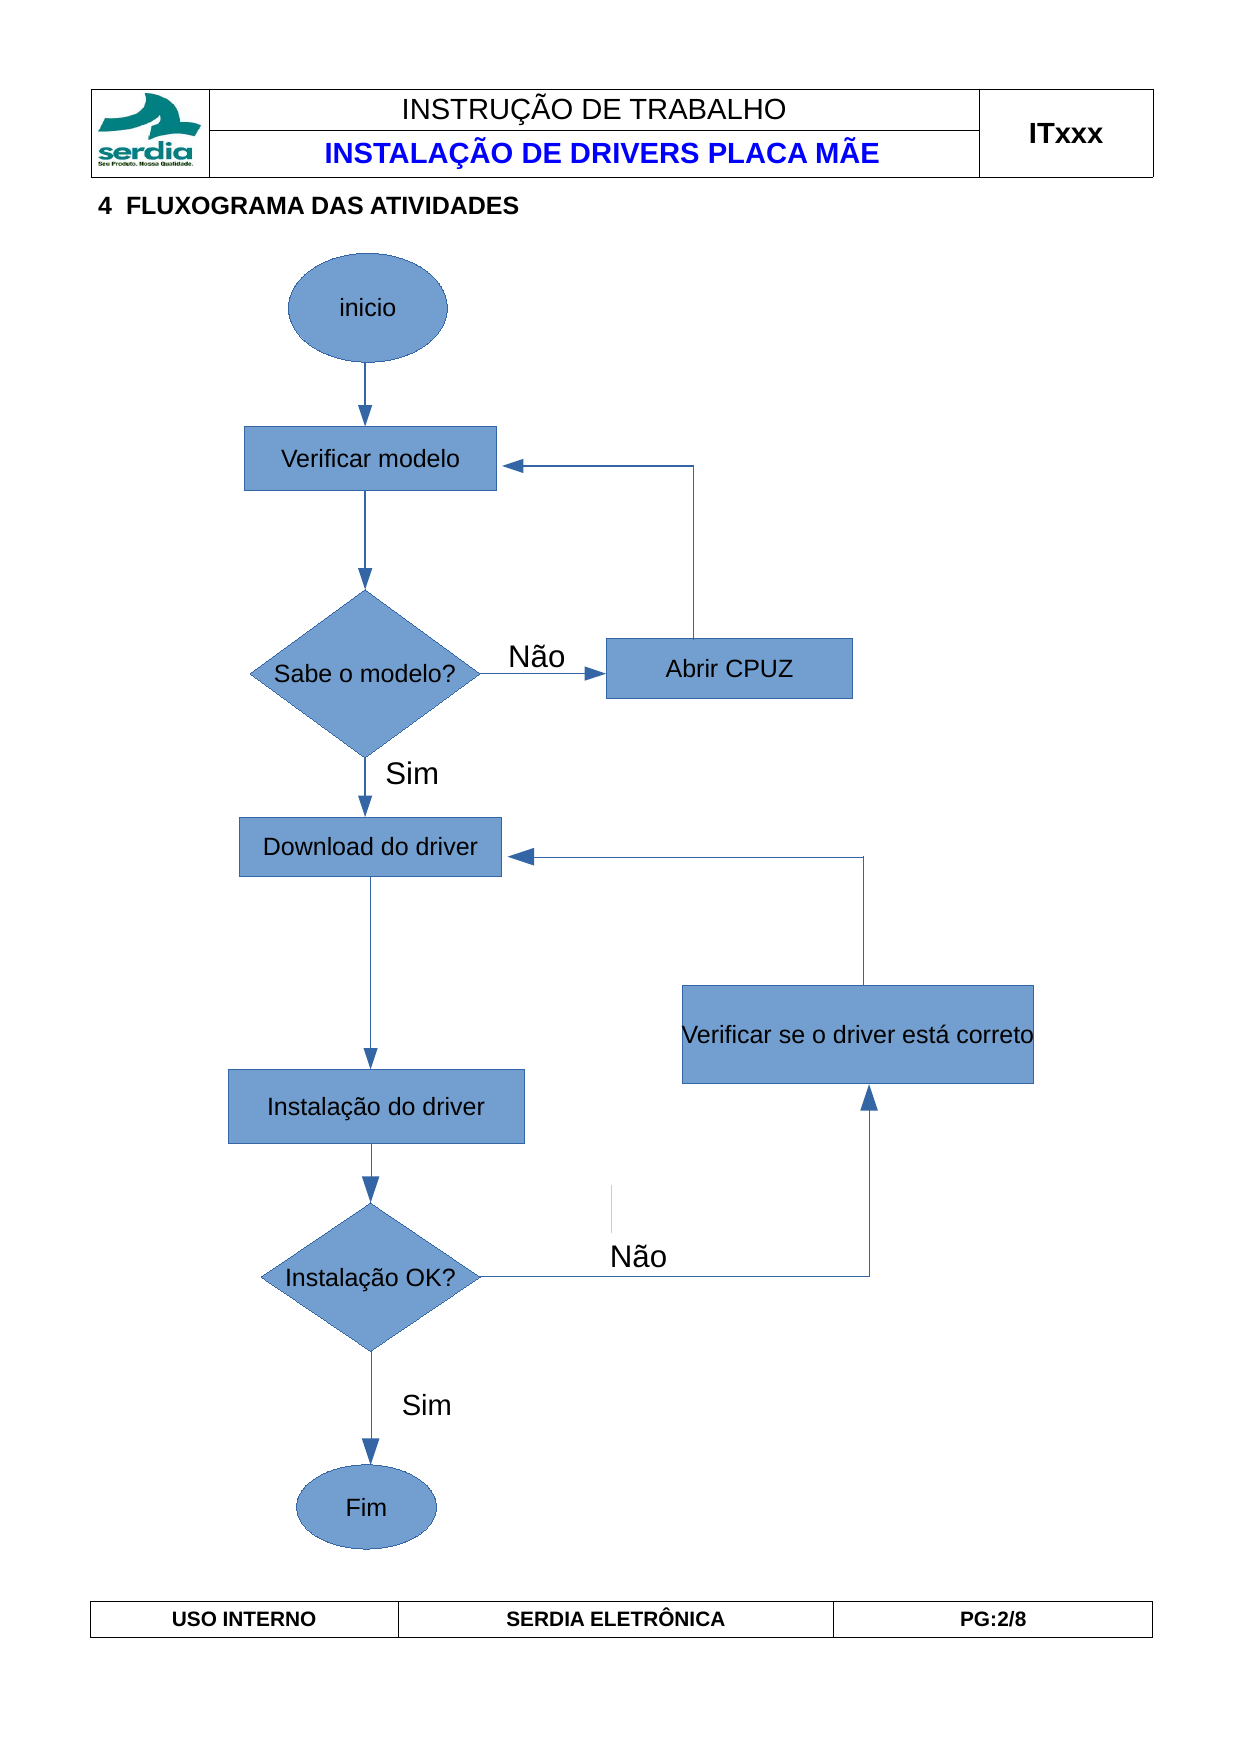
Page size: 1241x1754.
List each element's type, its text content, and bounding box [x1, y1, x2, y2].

list FLUXOGRAMA DAS ATIVIDADES [91, 191, 1151, 220]
picture [98, 93, 202, 167]
